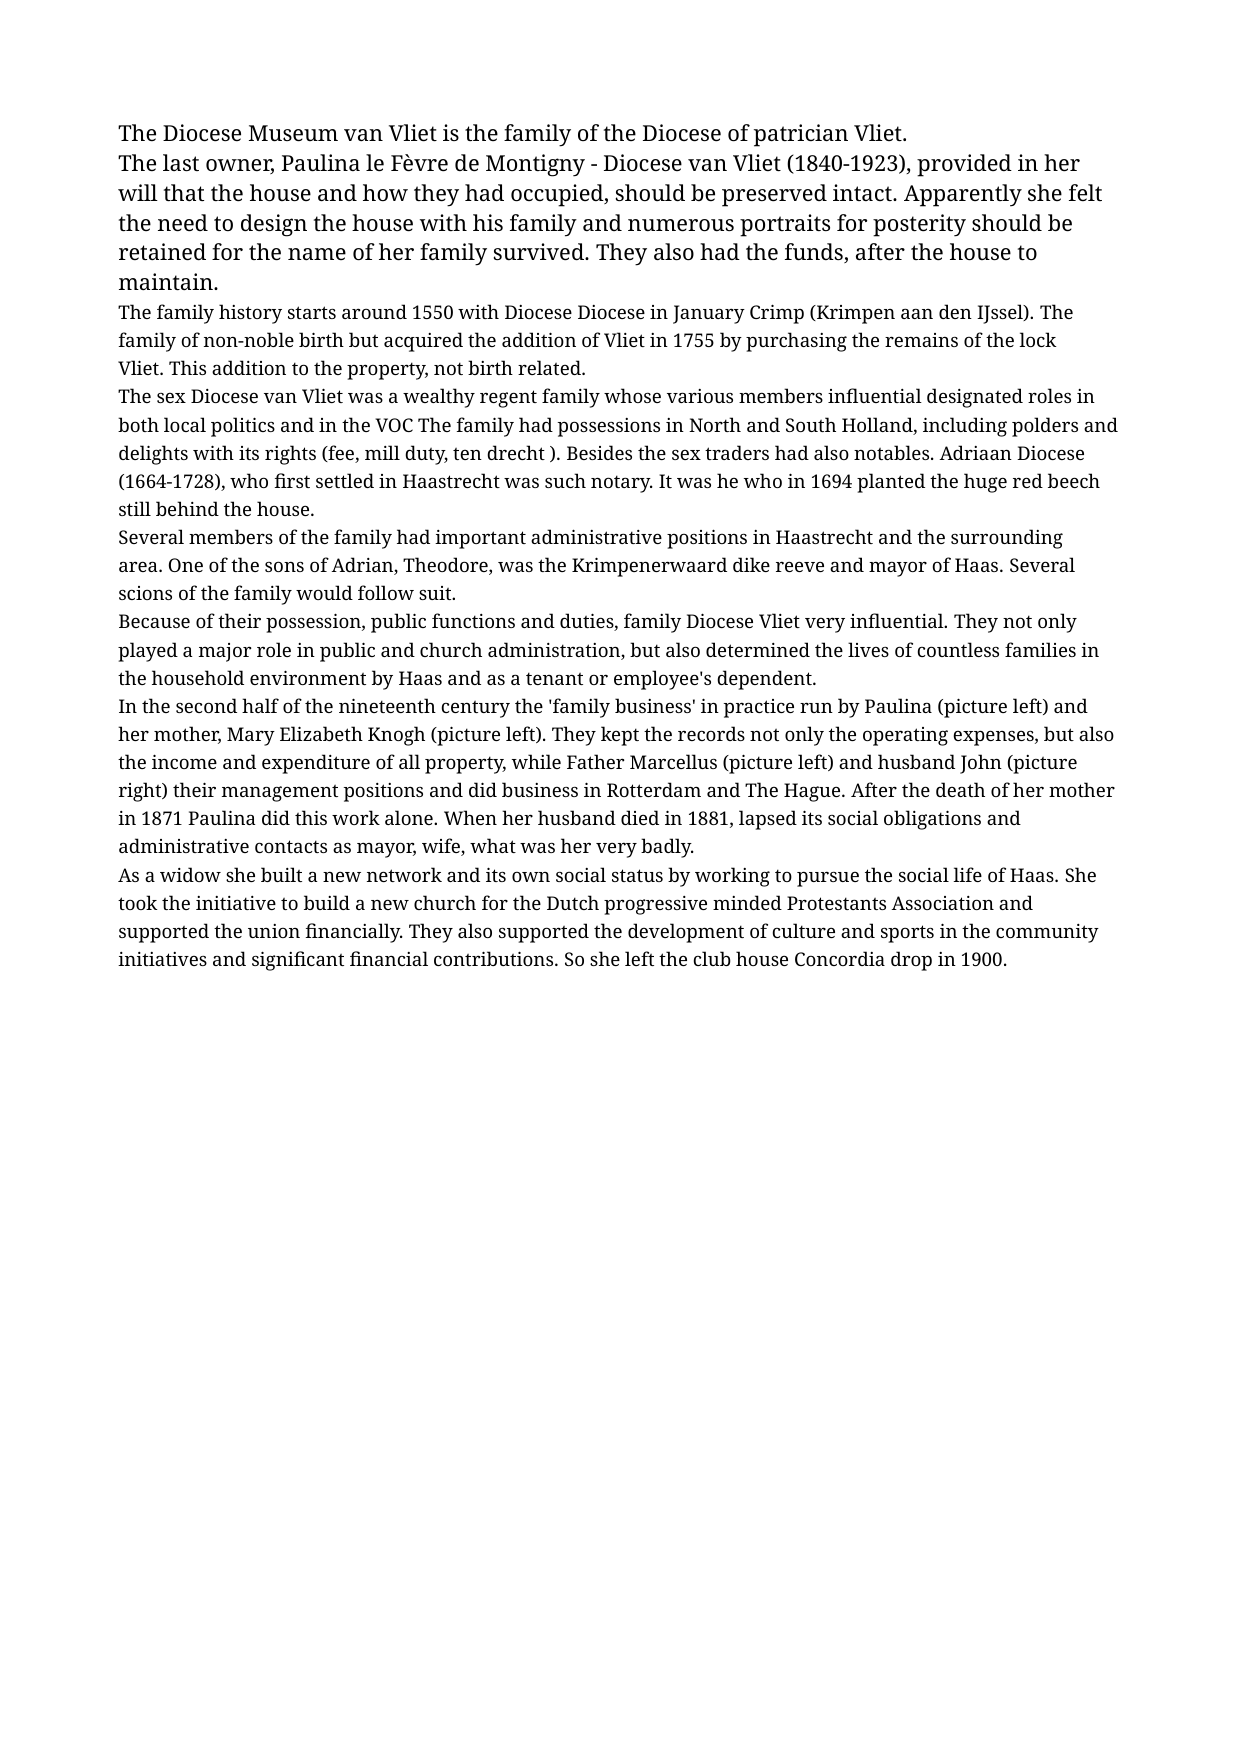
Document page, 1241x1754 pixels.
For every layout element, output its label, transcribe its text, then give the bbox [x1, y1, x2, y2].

text In the second half of the nineteenth century the 'family business' in practice run by Paulina (picture left) and her mother, Mary Elizabeth Knogh (picture left). They kept the records not only the operating expenses, but also the income and expenditure of all property, while Father Marcellus (picture left) and husband John (picture right) their management positions and did business in Rotterdam and The Hague. After the death of her mother in 1871 Paulina did this work alone. When her husband died in 1881, lapsed its social obligations and administrative contacts as mayor, wife, what was her very badly. As a widow she built a new network and its own social status by working to pursue the social life of Haas. She took the initiative to build a new church for the Dutch progressive minded Protestants Association and supported the union financially. They also supported the development of culture and sports in the community initiatives and significant financial contributions. So she left the club house Concordia drop in 1900. [118, 691, 1122, 972]
text The sex Diocese van Vliet was a wealthy regent family whose various members influential designated roles in both local politics and in the VOC The family had possessions in North and South Holland, including polders and delights with its rights (fee, mill duty, ten drecht ). Besides the sex traders had also notables. Adriaan Diocese (1664-1728), who first settled in Haastrecht was such notary. It was he who in 1694 planted the huge red beech still behind the house. [118, 381, 1122, 522]
text Several members of the family had important administrative positions in Haastrecht and the surrounding area. One of the sons of Adrian, Theodore, was the Krimpenerwaard dike reeve and mayor of Haas. Several scions of the family would follow suit. Because of their possession, public functions and duties, family Diocese Vliet very influential. They not only played a major role in public and church administration, but also determined the lives of countless families in the household environment by Haas and as a tenant or employee's dependent. [118, 522, 1122, 691]
text The Diocese Museum van Vliet is the family of the Diocese of patrician Vliet. The last owner, Paulina le Fèvre de Montigny - Diocese van Vliet (1840-1923), provided in her will that the house and how they had occupied, should be preserved intact. Apparently she felt the need to design the house with his family and numerous portraits for posterity should be retained for the name of her family survived. They also had the funds, after the house to maintain. [118, 118, 1122, 297]
text The family history starts around 1550 with Diocese Diocese in January Crimp (Krimpen aan den IJssel). The family of non-noble birth but acquired the addition of Vliet in 1755 by purchasing the remains of the lock Vliet. This addition to the property, not birth related. [118, 297, 1122, 381]
